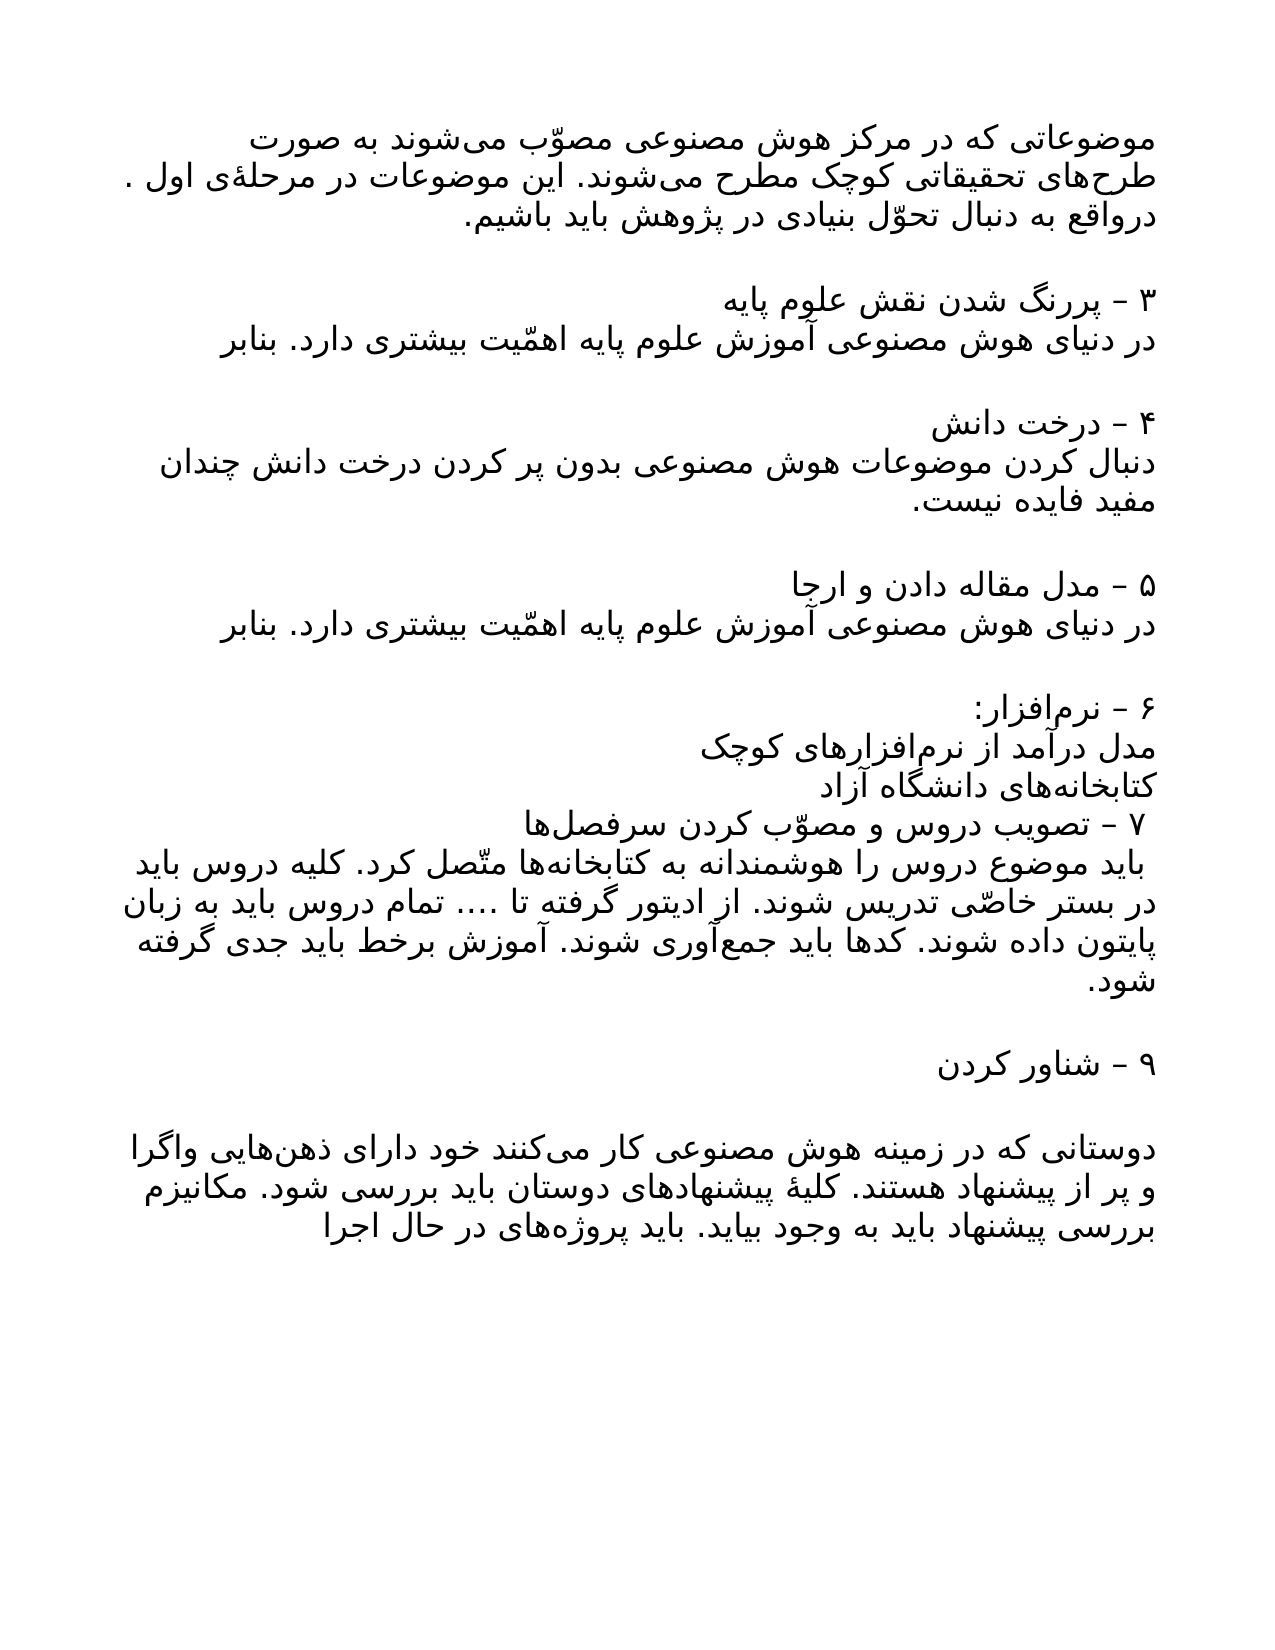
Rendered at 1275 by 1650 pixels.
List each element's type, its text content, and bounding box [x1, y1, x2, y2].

text ۹ – شناور کردن [118, 1044, 1157, 1083]
text در دنیای هوش مصنوعی آموزش علوم پایه اهمّیت بیشتری دارد. بنابر [118, 319, 1157, 358]
text کتابخانه‌های دانشگاه آزاد [118, 766, 1157, 805]
text باید موضوع دروس را هوشمندانه به کتابخانه‌ها متّصل کرد. کلیه دروس باید در بستر خاصّی تدریس شوند. از ادیتور گرفته تا …. تمام دروس باید به زبان پایتون داده شوند. کدها باید جمع‌آوری شوند. آموزش برخط باید جدی گرفته شود. [118, 844, 1157, 999]
text در دنیای هوش مصنوعی آموزش علوم پایه اهمّیت بیشتری دارد. بنابر [118, 604, 1157, 643]
text موضوعاتی که در مرکز هوش مصنوعی مصوّب می‌شوند به صورت طرح‌های تحقیقاتی کوچک مطرح می‌شوند. این موضوعات در مرحلهٔ‌ی اول . در‌واقع به دنبال تحوّل بنیادی در پژوهش باید باشیم. [118, 118, 1157, 235]
text ۳ – پر‌رنگ شدن نقش علوم پایه [118, 280, 1157, 319]
text ۴ – درخت دانش [118, 403, 1157, 442]
text ۶ – نرم‌افزار: [118, 688, 1157, 727]
text ۷ – تصویب دروس و مصوّب کردن سرفصل‌ها [118, 805, 1157, 844]
text دوستانی که در زمینه هوش مصنوعی کار می‌کنند خود دارای ذهن‌هایی واگرا و پر از پیشنهاد هستند. کلیهٔ پیشنهادهای دوستان باید بررسی شود. مکانیزم بررسی پیشنهاد باید به وجود بیاید. باید پروژه‌های در حال اجرا [118, 1129, 1157, 1245]
text ۵ – مدل مقاله دادن و ارجا [118, 565, 1157, 604]
text دنبال کردن موضوعات هوش مصنوعی بدون پر کردن درخت دانش چندان مفید فایده نیست. [118, 442, 1157, 520]
text مدل درآمد از نرم‌افزارهای کوچک [118, 727, 1157, 766]
